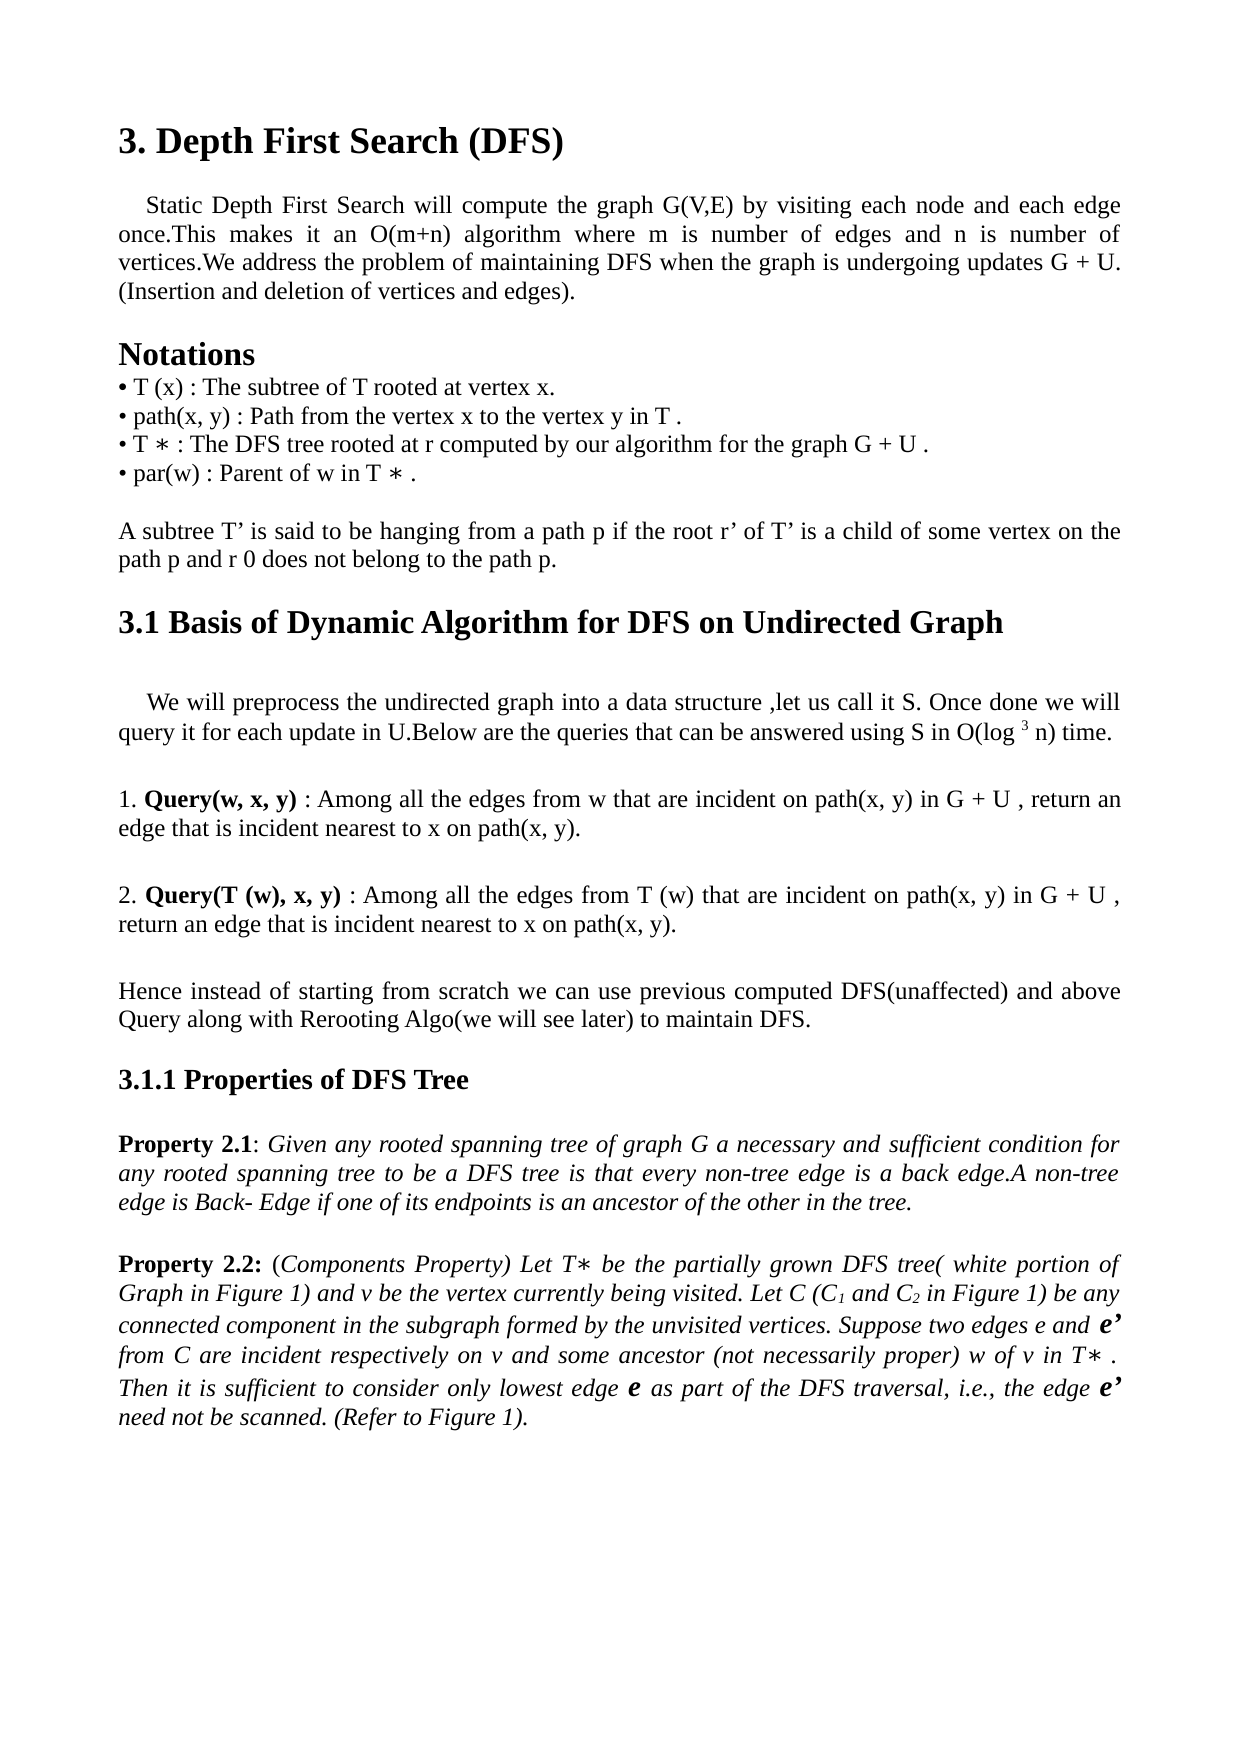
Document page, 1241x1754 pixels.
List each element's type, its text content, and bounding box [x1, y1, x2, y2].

text A subtree T’ is said to be hanging from a path p if the root r’ of T’ is a child of some vertex on the path p and r 0 does not belong to the path p. [118, 516, 1122, 573]
text • path(x, y) : Path from the vertex x to the vertex y in T . [118, 401, 1122, 429]
text We will preprocess the undirected graph into a data structure ,let us call it S. Once done we will query it for each update in U.Below are the queries that can be answered using S in O(log 3 n) time. [118, 679, 1122, 746]
text Property 2.1: Given any rooted spanning tree of graph G a necessary and sufficient condition for any rooted spanning tree to be a DFS tree is that every non-tree edge is a back edge.A non-tree edge is Back- Edge if one of its endpoints is an ancestor of the other in the tree. [118, 1129, 1122, 1215]
text Notations [118, 334, 1122, 372]
text • T (x) : The subtree of T rooted at vertex x. [118, 372, 1122, 401]
text 1. Query(w, x, y) : Among all the edges from w that are incident on path(x, y) in G + U , return an edge that is incident nearest to x on path(x, y). [118, 784, 1122, 842]
text 3. Depth First Search (DFS) [118, 118, 1122, 161]
text Hence instead of starting from scratch we can use previous computed DFS(unaffected) and above Query along with Rerooting Algo(we will see later) to maintain DFS. [118, 976, 1122, 1033]
text Property 2.2: (Components Property) Let T∗ be the partially grown DFS tree( white portion of Graph in Figure 1) and v be the vertex currently being visited. Let C (C1 and C2 in Figure 1) be any connected component in the subgraph formed by the unvisited vertices. Suppose two edges e and e’ from C are incident respectively on v and some ancestor (not necessarily proper) w of v in T∗ . Then it is sufficient to consider only lowest edge e as part of the DFS traversal, i.e., the edge e’ need not be scanned. (Refer to Figure 1). [118, 1249, 1122, 1431]
text 2. Query(T (w), x, y) : Among all the edges from T (w) that are incident on path(x, y) in G + U , return an edge that is incident nearest to x on path(x, y). [118, 880, 1122, 937]
text 3.1.1 Properties of DFS Tree [118, 1062, 1122, 1096]
text • par(w) : Parent of w in T ∗ . [118, 458, 1122, 487]
text Static Depth First Search will compute the graph G(V,E) by visiting each node and each edge once.This makes it an O(m+n) algorithm where m is number of edges and n is number of vertices.We address the problem of maintaining DFS when the graph is undergoing updates G + U.(Insertion and deletion of vertices and edges). [118, 190, 1122, 305]
text 3.1 Basis of Dynamic Algorithm for DFS on Undirected Graph [118, 602, 1122, 640]
text • T ∗ : The DFS tree rooted at r computed by our algorithm for the graph G + U . [118, 429, 1122, 458]
